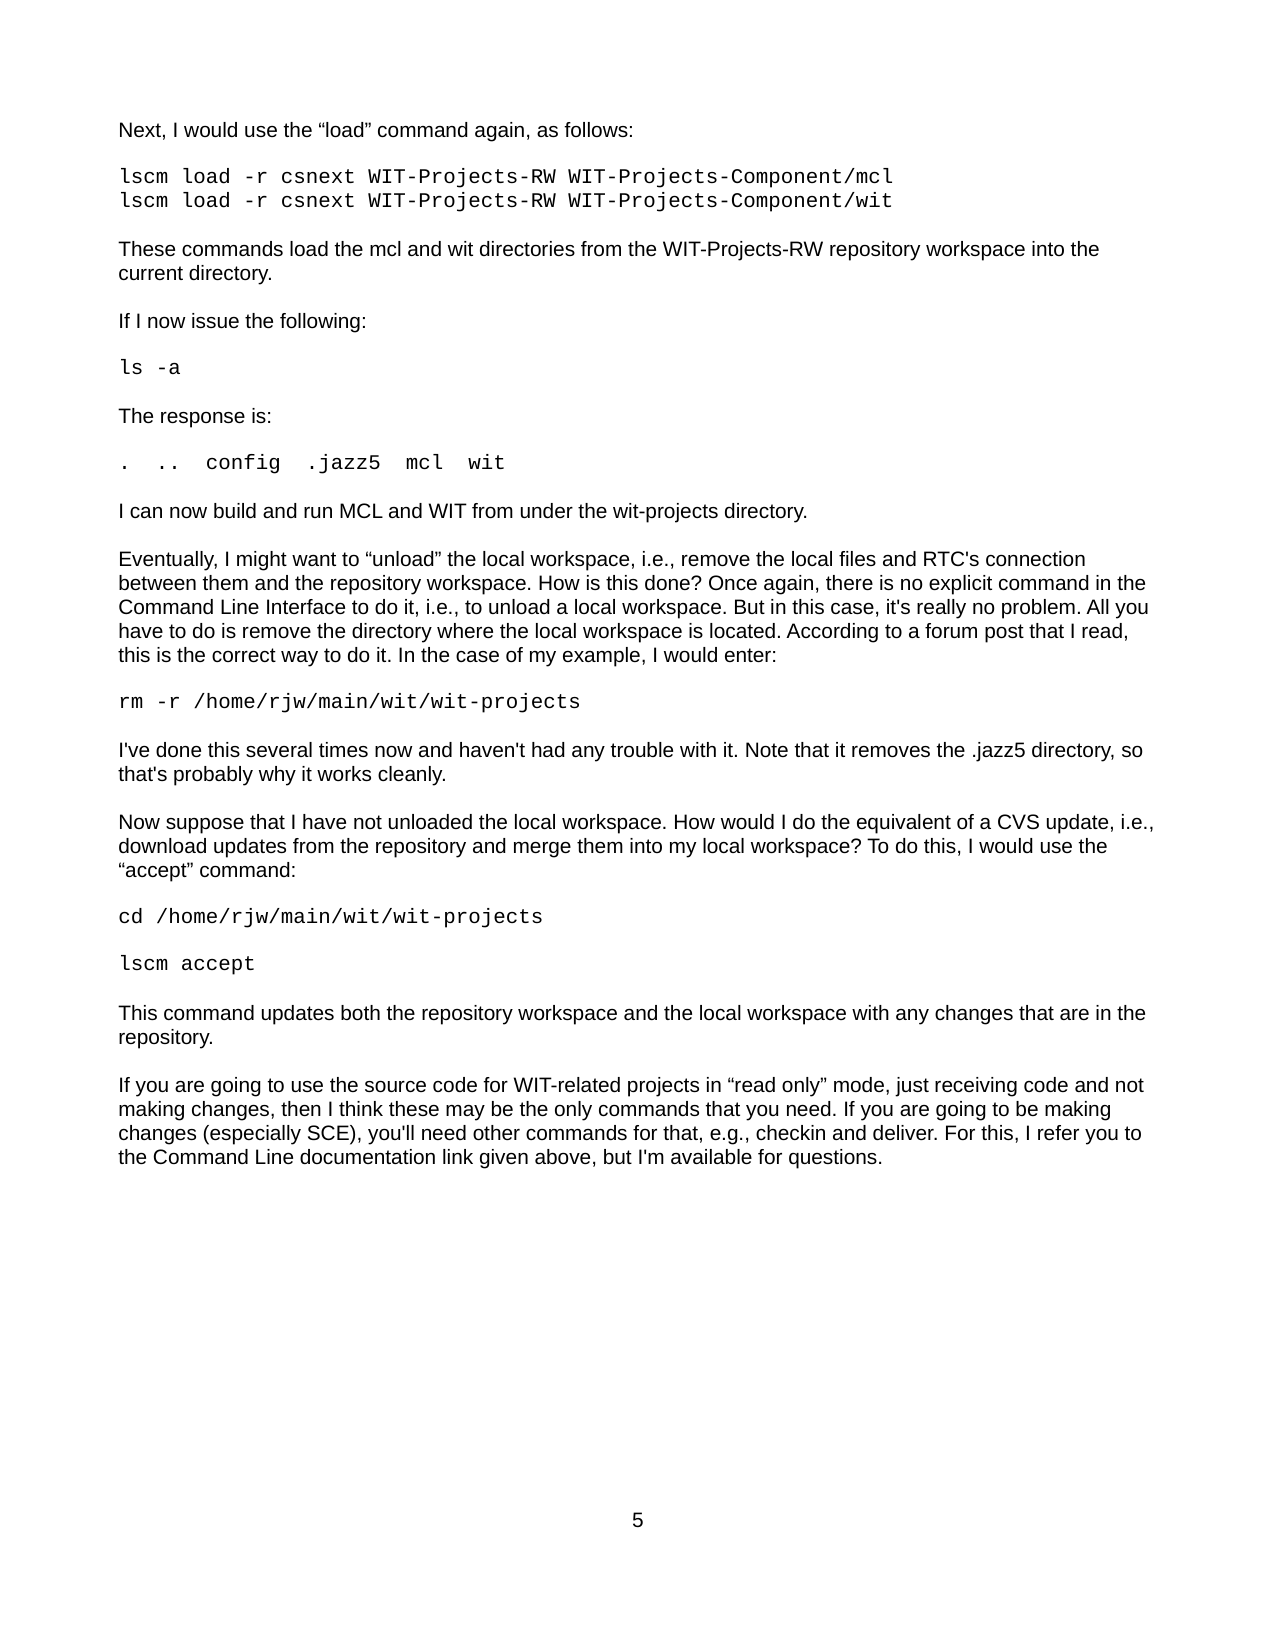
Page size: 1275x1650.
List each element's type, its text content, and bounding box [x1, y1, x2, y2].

text lscm load -r csnext WIT-Projects-RW WIT-Projects-Component/wit [118, 190, 1157, 213]
text I've done this several times now and haven't had any trouble with it. Note that it removes the .jazz5 directory, so that's probably why it works cleanly. [118, 738, 1157, 786]
text Now suppose that I have not unloaded the local workspace. How would I do the equivalent of a CVS update, i.e., download updates from the repository and merge them into my local workspace? To do this, I would use the “accept” command: [118, 810, 1157, 882]
text If I now issue the following: [118, 309, 1157, 333]
text The response is: [118, 404, 1157, 428]
text Next, I would use the “load” command again, as follows: [118, 118, 1157, 142]
text These commands load the mcl and wit directories from the WIT-Projects-RW repository workspace into the current directory. [118, 237, 1157, 285]
text cd /home/rjw/main/wit/wit-projects [118, 906, 1157, 929]
text . .. config .jazz5 mcl wit [118, 452, 1157, 476]
text rm -r /home/rjw/main/wit/wit-projects [118, 691, 1157, 714]
text ls -a [118, 357, 1157, 381]
text Eventually, I might want to “unload” the local workspace, i.e., remove the local files and RTC's connection between them and the repository workspace. How is this done? Once again, there is no explicit command in the Command Line Interface to do it, i.e., to unload a local workspace. But in this case, it's really no problem. All you have to do is remove the directory where the local workspace is located. According to a forum post that I read, this is the correct way to do it. In the case of my example, I would enter: [118, 547, 1157, 667]
text lscm load -r csnext WIT-Projects-RW WIT-Projects-Component/mcl [118, 166, 1157, 190]
text This command updates both the repository workspace and the local workspace with any changes that are in the repository. [118, 1001, 1157, 1049]
text If you are going to use the source code for WIT-related projects in “read only” mode, just receiving code and not making changes, then I think these may be the only commands that you need. If you are going to be making changes (especially SCE), you'll need other commands for that, e.g., checkin and deliver. For this, I refer you to the Command Line documentation link given above, but I'm available for questions. [118, 1073, 1157, 1168]
text lscm accept [118, 953, 1157, 977]
text I can now build and run MCL and WIT from under the wit-projects directory. [118, 499, 1157, 523]
